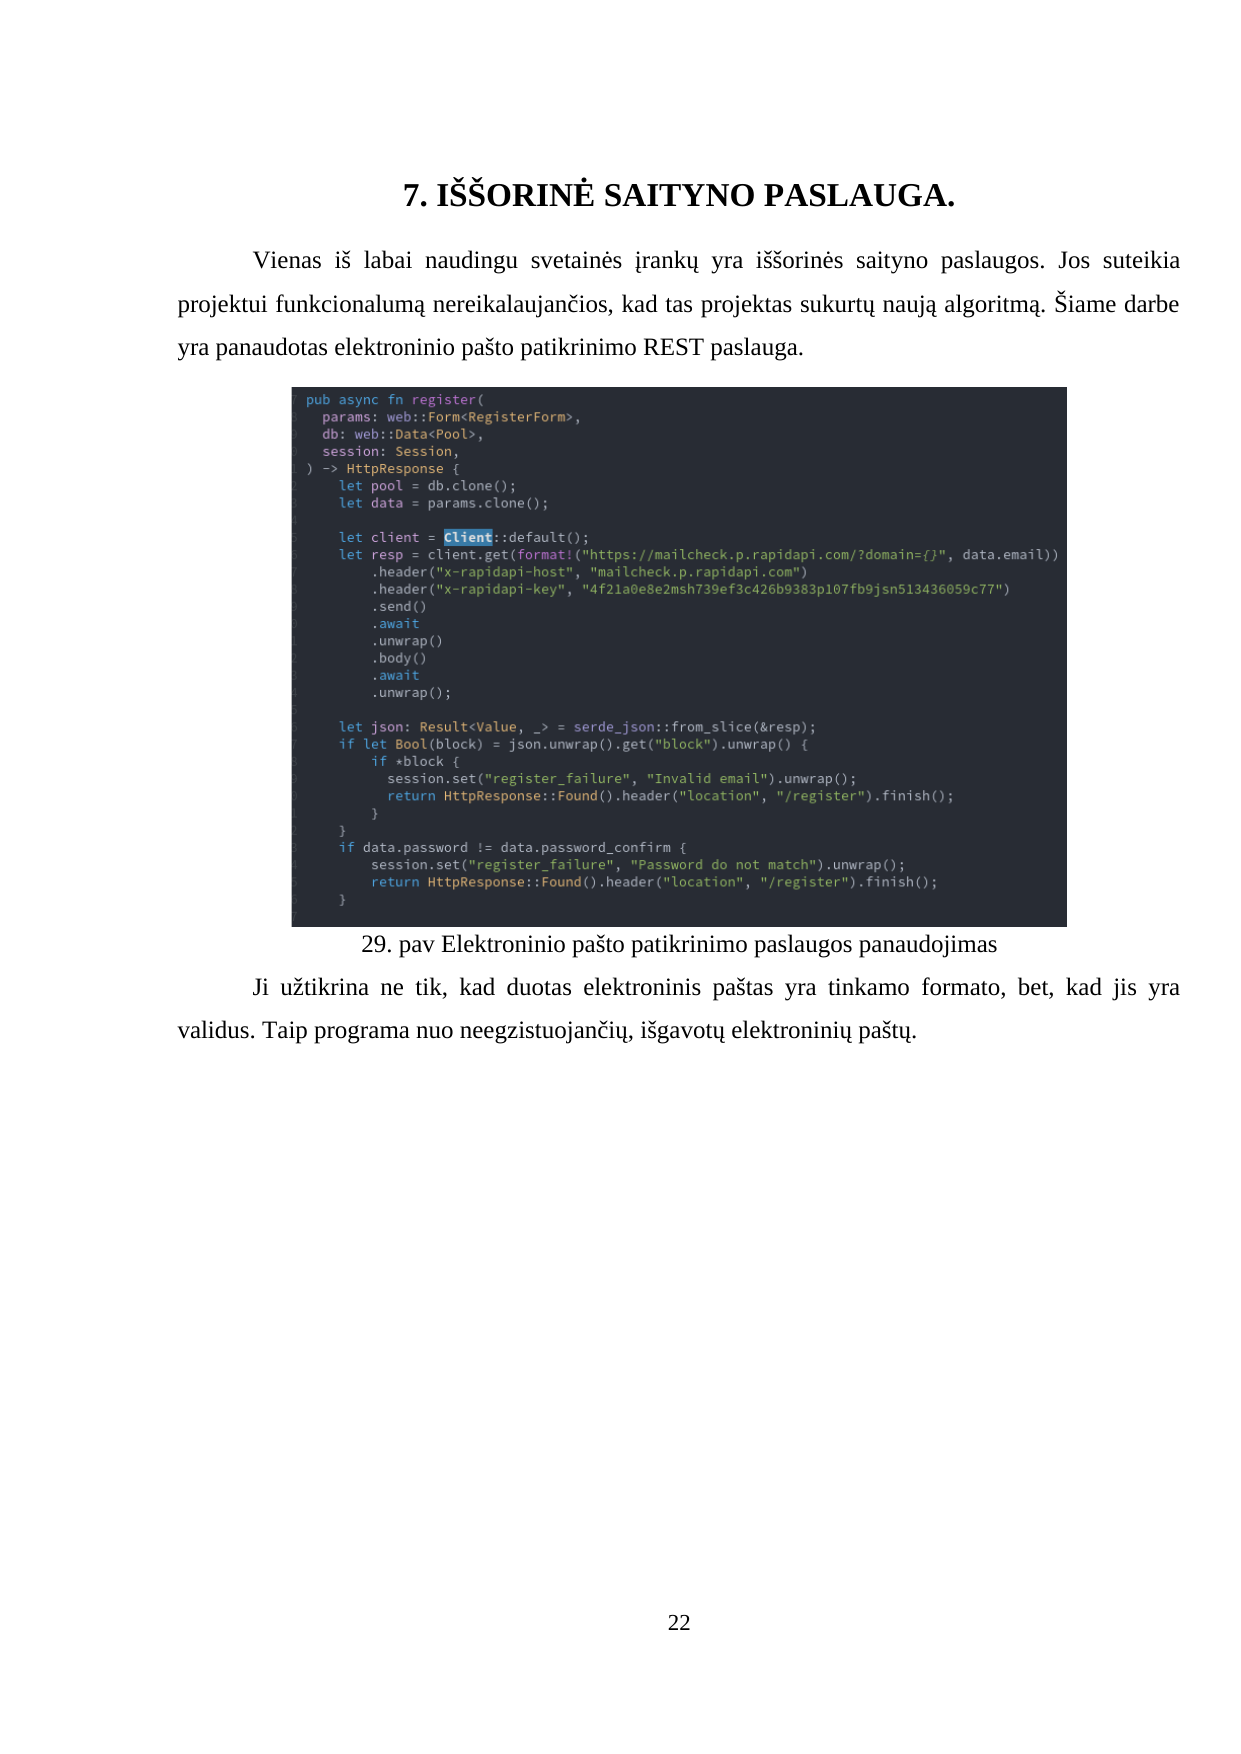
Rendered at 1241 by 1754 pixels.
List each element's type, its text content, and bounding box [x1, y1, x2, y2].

text Ji užtikrina ne tik, kad duotas elektroninis paštas yra tinkamo formato, bet, kad jis yra validus. Taip programa nuo neegzistuojančių, išgavotų elektroninių paštų. [177, 375, 1181, 1044]
text Vienas iš labai naudingu svetainės įrankų yra iššorinės saityno paslaugos. Jos suteikia projektui funkcionalumą nereikalaujančios, kad tas projektas sukurtų naują algoritmą. Šiame darbe yra panaudotas elektroninio pašto patikrinimo REST paslauga. [177, 246, 1181, 361]
text 29. pav Elektroninio pašto patikrinimo paslaugos panaudojimas [292, 927, 1067, 958]
subtitle . IŠŠORINĖ SAITYNO PASLAUGA. [177, 176, 1181, 214]
picture [291, 387, 1067, 927]
